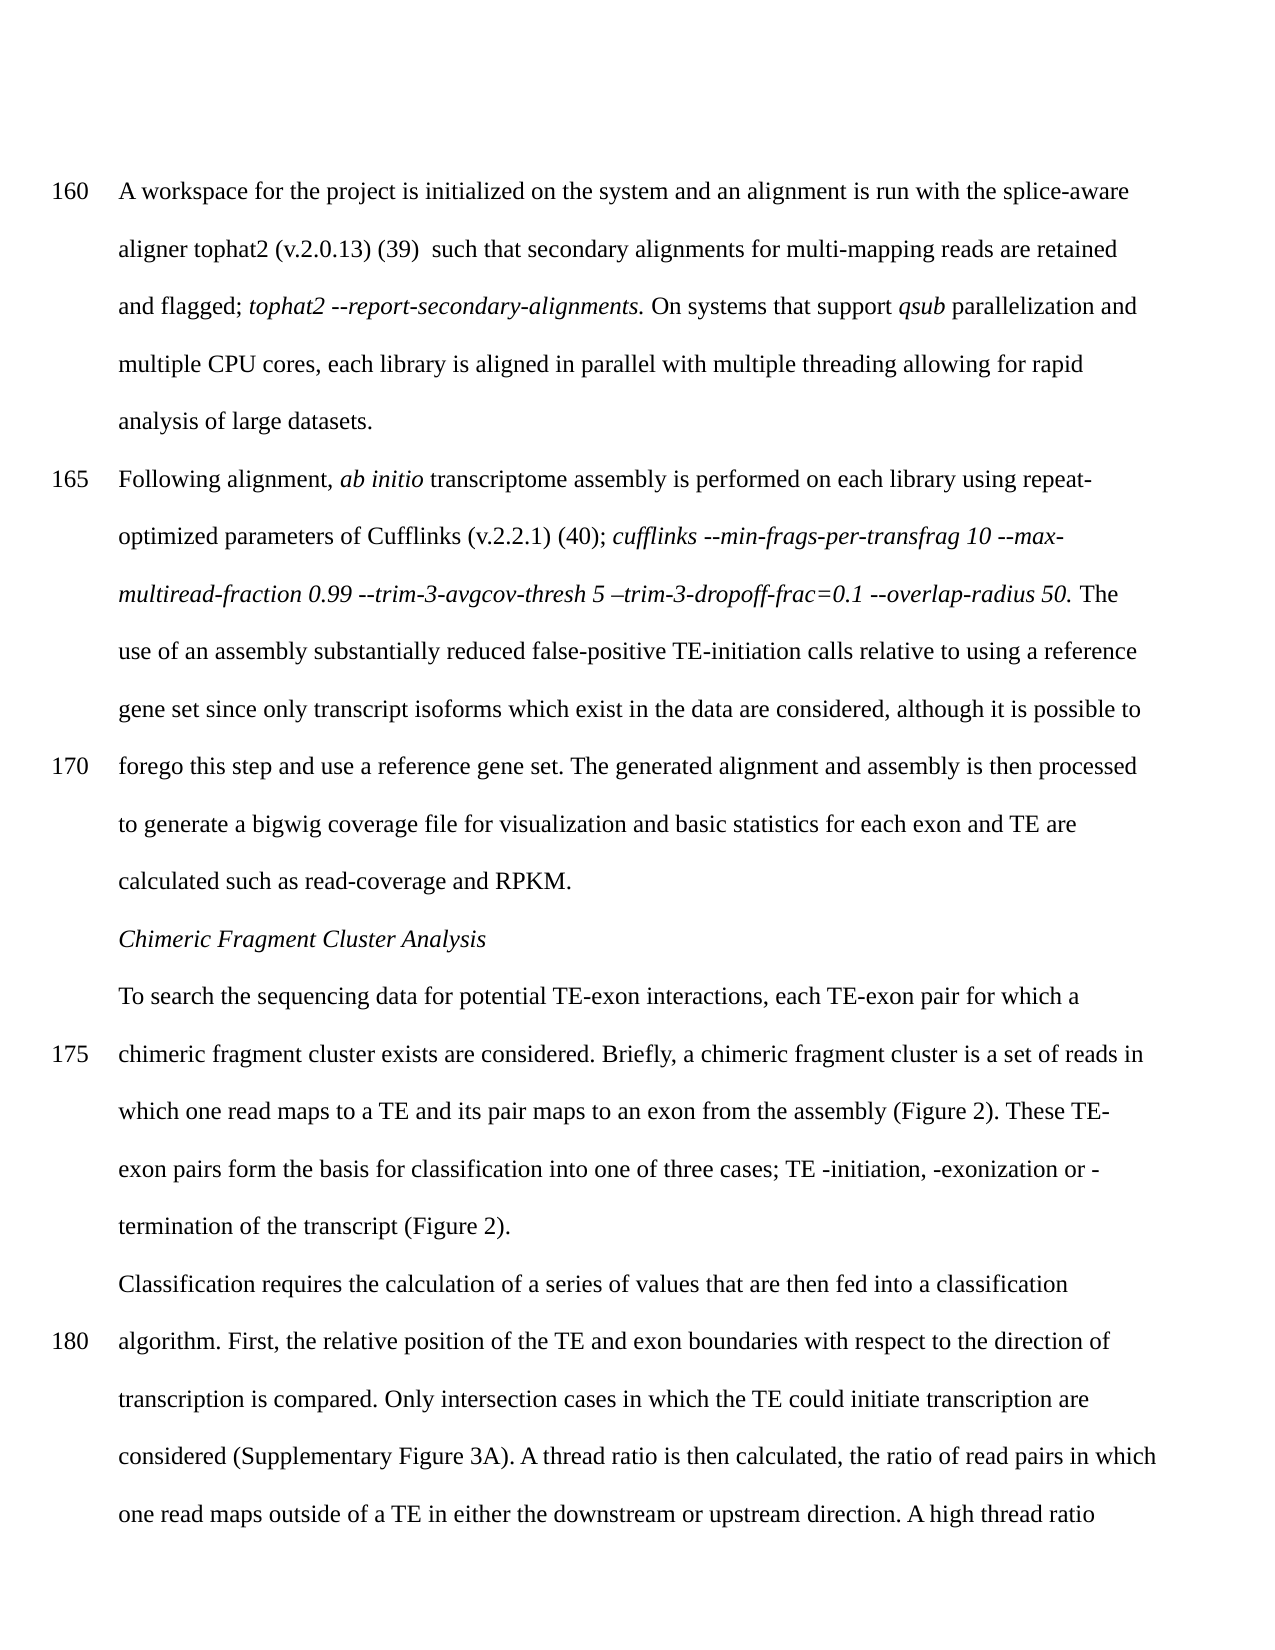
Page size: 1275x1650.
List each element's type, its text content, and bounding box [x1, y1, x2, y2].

text Classification requires the calculation of a series of values that are then fed into a classification algorithm. First, the relative position of the TE and exon boundaries with respect to the direction of transcription is compared. Only intersection cases in which the TE could initiate transcription are considered (Supplementary Figure 3A). A thread ratio is then calculated, the ratio of read pairs in which one read maps outside of a TE in either the downstream or upstream direction. A high thread ratio [118, 1269, 1157, 1528]
text A workspace for the project is initialized on the system and an alignment is run with the splice-aware aligner tophat2 (v.2.0.13) (39) such that secondary alignments for multi-mapping reads are retained and flagged; tophat2 --report-secondary-alignments. On systems that support qsub parallelization and multiple CPU cores, each library is aligned in parallel with multiple threading allowing for rapid analysis of large datasets. [118, 176, 1157, 435]
text To search the sequencing data for potential TE-exon interactions, each TE-exon pair for which a chimeric fragment cluster exists are considered. Briefly, a chimeric fragment cluster is a set of reads in which one read maps to a TE and its pair maps to an exon from the assembly (Figure 2). These TE-exon pairs form the basis for classification into one of three cases; TE -initiation, -exonization or -termination of the transcript (Figure 2). [118, 981, 1157, 1240]
text Chimeric Fragment Cluster Analysis [118, 924, 1157, 953]
text Following alignment, ab initio transcriptome assembly is performed on each library using repeat-optimized parameters of Cufflinks (v.2.2.1) (40); cufflinks --min-frags-per-transfrag 10 --max-multiread-fraction 0.99 --trim-3-avgcov-thresh 5 –trim-3-dropoff-frac=0.1 --overlap-radius 50. The use of an assembly substantially reduced false-positive TE-initiation calls relative to using a reference gene set since only transcript isoforms which exist in the data are considered, although it is possible to forego this step and use a reference gene set. The generated alignment and assembly is then processed to generate a bigwig coverage file for visualization and basic statistics for each exon and TE are calculated such as read-coverage and RPKM. [118, 464, 1157, 895]
